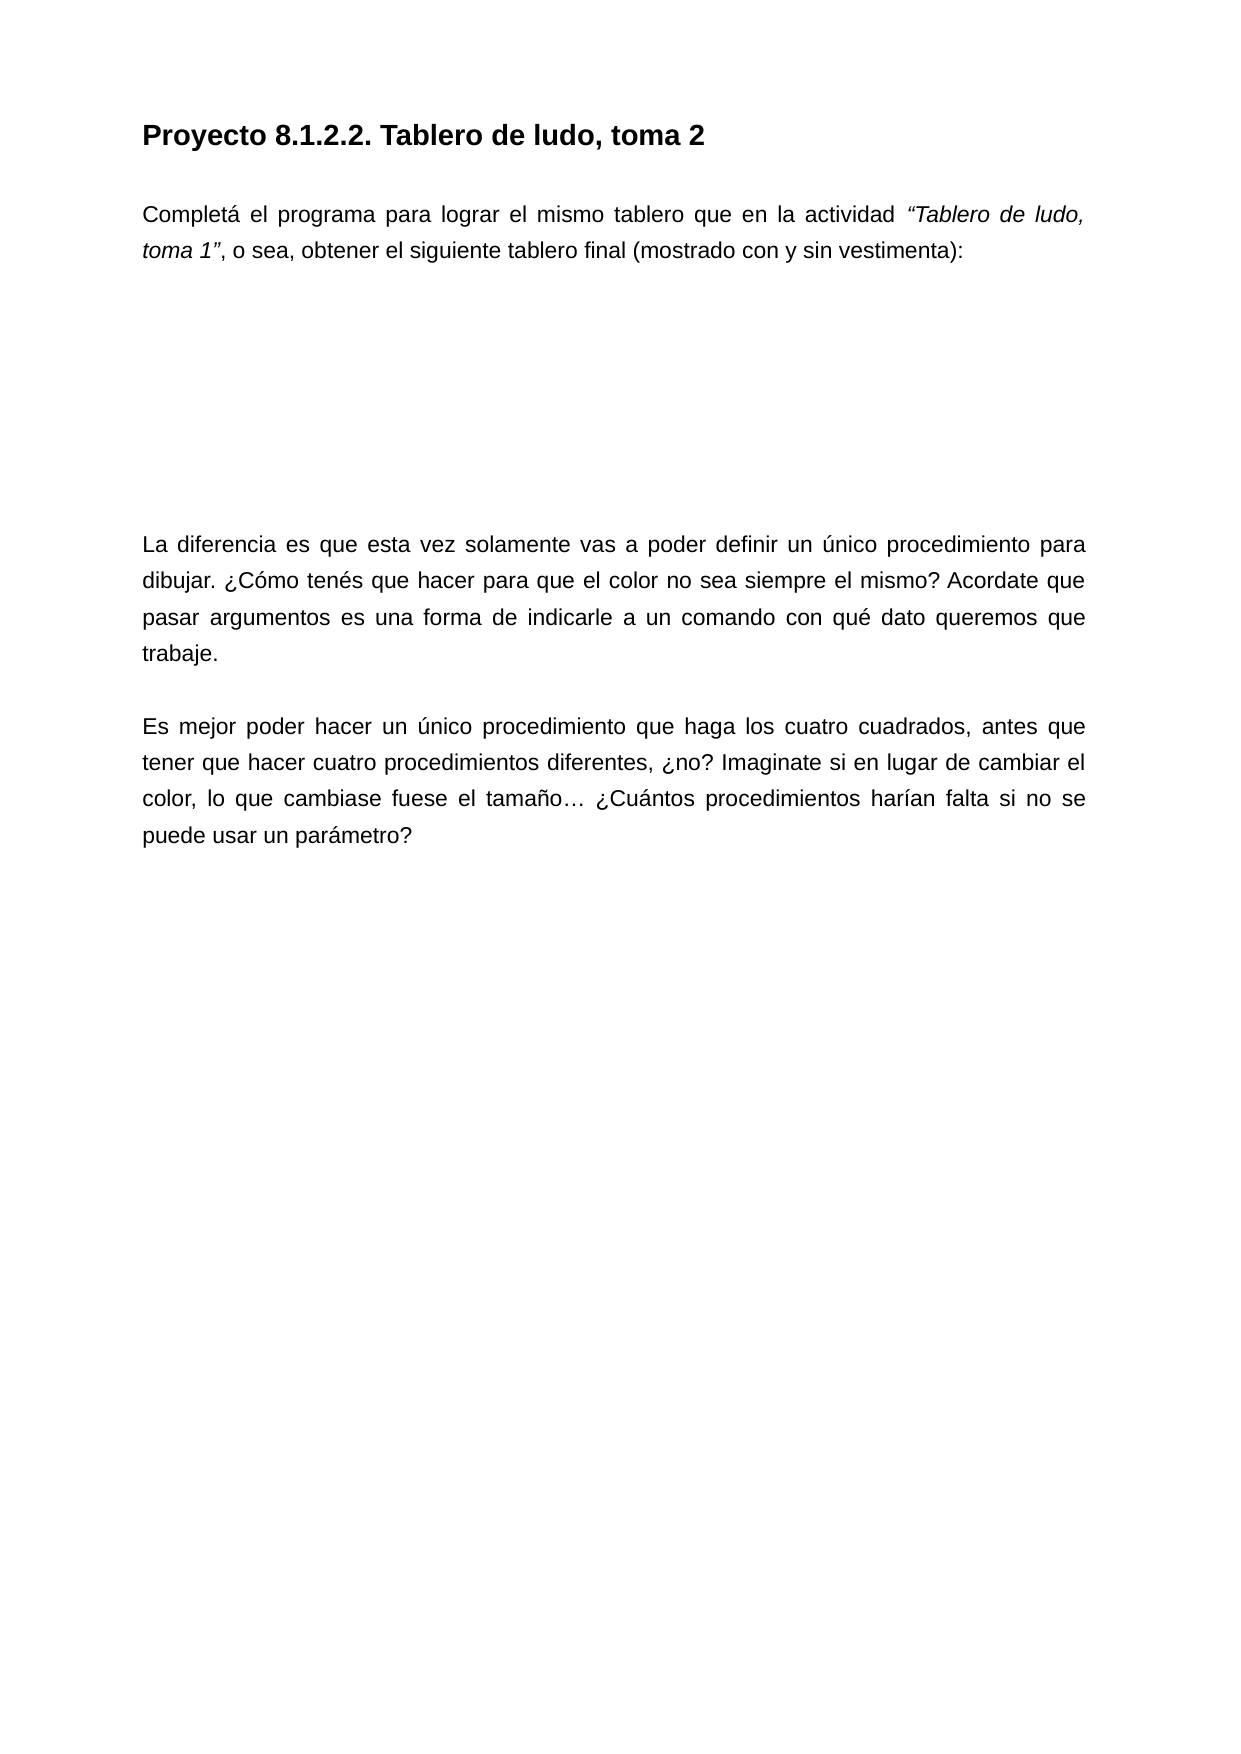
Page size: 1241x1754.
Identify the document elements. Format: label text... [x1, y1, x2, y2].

text Proyecto 8.1.2.2. Tablero de ludo, toma 2 [142, 118, 1087, 152]
text Completá el programa para lograr el mismo tablero que en la actividad “Tablero de ludo, toma 1”, o sea, obtener el siguiente tablero final (mostrado con y sin vestimenta): [142, 201, 1087, 263]
text Es mejor poder hacer un único procedimiento que haga los cuatro cuadrados, antes que tener que hacer cuatro procedimientos diferentes, ¿no? Imaginate si en lugar de cambiar el color, lo que cambiase fuese el tamaño… ¿Cuántos procedimientos harían falta si no se puede usar un parámetro? [142, 713, 1087, 848]
text La diferencia es que esta vez solamente vas a poder definir un único procedimiento para dibujar. ¿Cómo tenés que hacer para que el color no sea siempre el mismo? Acordate que pasar argumentos es una forma de indicarle a un comando con qué dato queremos que trabaje. [142, 531, 1087, 666]
